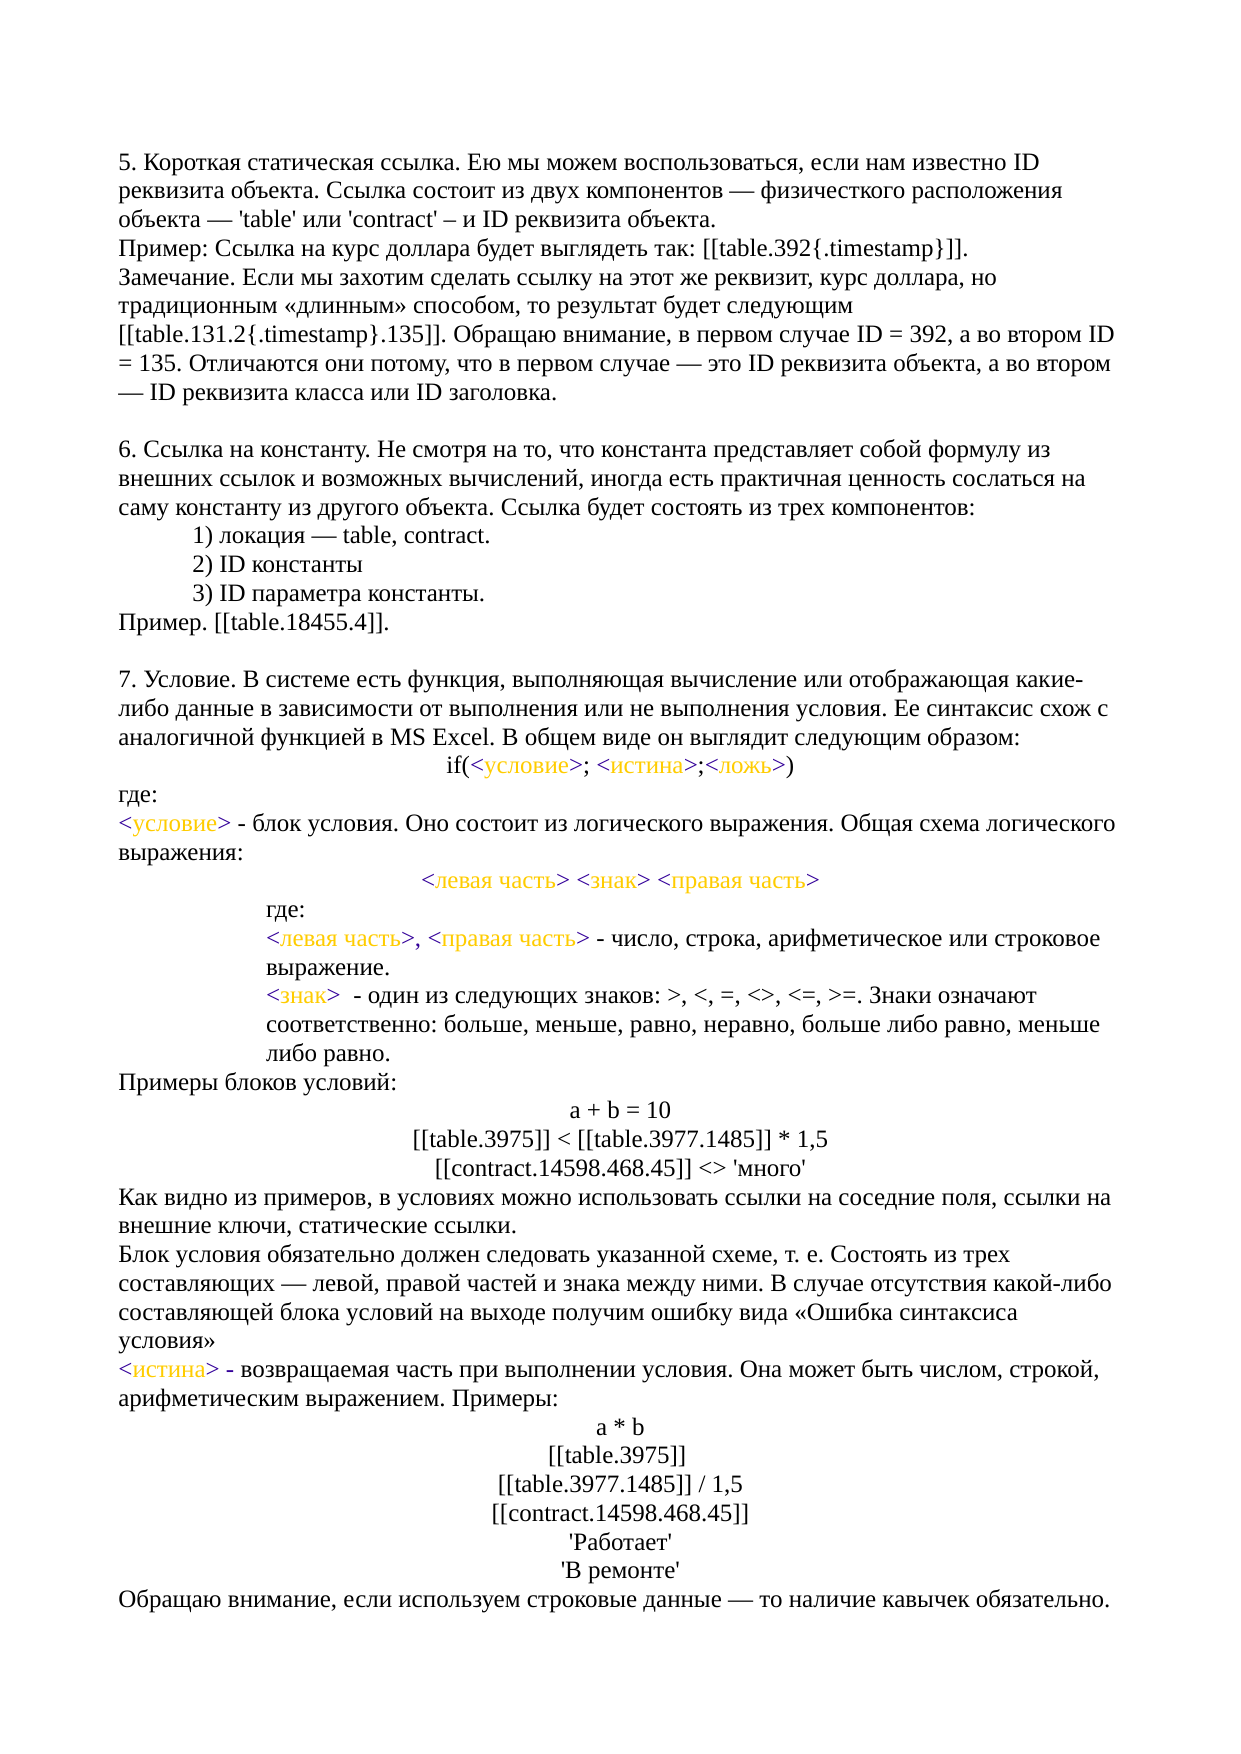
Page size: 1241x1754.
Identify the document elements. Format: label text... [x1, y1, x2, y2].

text Блок условия обязательно должен следовать указанной схеме, т. е. Состоять из трех составляющих — левой, правой частей и знака между ними. В случае отсутствия какой-либо составляющей блока условий на выходе получим ошибку вида «Ошибка синтаксиса условия» [118, 1239, 1122, 1354]
text Примеры блоков условий: [118, 1067, 1122, 1096]
text <условие> - блок условия. Оно состоит из логического выражения. Общая схема логического выражения: [118, 808, 1122, 866]
text <левая часть> <знак> <правая часть> [118, 866, 1122, 894]
text Пример: Ссылка на курс доллара будет выглядеть так: [[table.392{.timestamp}]]. [118, 233, 1122, 262]
text 'В ремонте' [118, 1556, 1122, 1584]
text Как видно из примеров, в условиях можно использовать ссылки на соседние поля, ссылки на внешние ключи, статические ссылки. [118, 1182, 1122, 1239]
text <левая часть>, <правая часть> - число, строка, арифметическое или строковое выражение. [266, 923, 1122, 981]
text 5. Короткая статическая ссылка. Ею мы можем воспользоваться, если нам известно ID реквизита объекта. Ссылка состоит из двух компонентов — физичесткого расположения объекта — 'table' или 'contract' – и ID реквизита объекта. [118, 147, 1122, 233]
text Обращаю внимание, если используем строковые данные — то наличие кавычек обязательно. [118, 1584, 1122, 1613]
text [[table.3975]] [118, 1441, 1122, 1469]
text 2) ID константы [118, 549, 1122, 578]
text [[contract.14598.468.45]] [118, 1498, 1122, 1527]
text где: [266, 894, 1122, 923]
text if(<условие>; <истина>;<ложь>) [118, 751, 1122, 779]
text [[contract.14598.468.45]] <> 'много' [118, 1153, 1122, 1182]
text где: [118, 779, 1122, 808]
text a + b = 10 [118, 1096, 1122, 1124]
text Замечание. Если мы захотим сделать ссылку на этот же реквизит, курс доллара, но традиционным «длинным» способом, то результат будет следующим [[table.131.2{.timestamp}.135]]. Обращаю внимание, в первом случае ID = 392, а во втором ID = 135. Отличаются они потому, что в первом случае — это ID реквизита объекта, а во втором — ID реквизита класса или ID заголовка. [118, 262, 1122, 406]
text 3) ID параметра константы. Пример. [[table.18455.4]]. [118, 578, 1122, 636]
text [[table.3975]] < [[table.3977.1485]] * 1,5 [118, 1124, 1122, 1153]
text [[table.3977.1485]] / 1,5 [118, 1469, 1122, 1498]
text a * b [118, 1412, 1122, 1441]
text <знак> - один из следующих знаков: >, <, =, <>, <=, >=. Знаки означают соответственно: больше, меньше, равно, неравно, больше либо равно, меньше либо равно. [266, 981, 1122, 1067]
text 7. Условие. В системе есть функция, выполняющая вычисление или отображающая какие-либо данные в зависимости от выполнения или не выполнения условия. Ее синтаксис схож с аналогичной функцией в MS Excel. В общем виде он выглядит следующим образом: [118, 664, 1122, 751]
text 'Работает' [118, 1527, 1122, 1556]
text <истина> - возвращаемая часть при выполнении условия. Она может быть числом, строкой, арифметическим выражением. Примеры: [118, 1354, 1122, 1412]
text 6. Ссылка на константу. Не смотря на то, что константа представляет собой формулу из внешних ссылок и возможных вычислений, иногда есть практичная ценность сослаться на саму константу из другого объекта. Ссылка будет состоять из трех компонентов: 1) локация — table, contract. [118, 434, 1122, 549]
